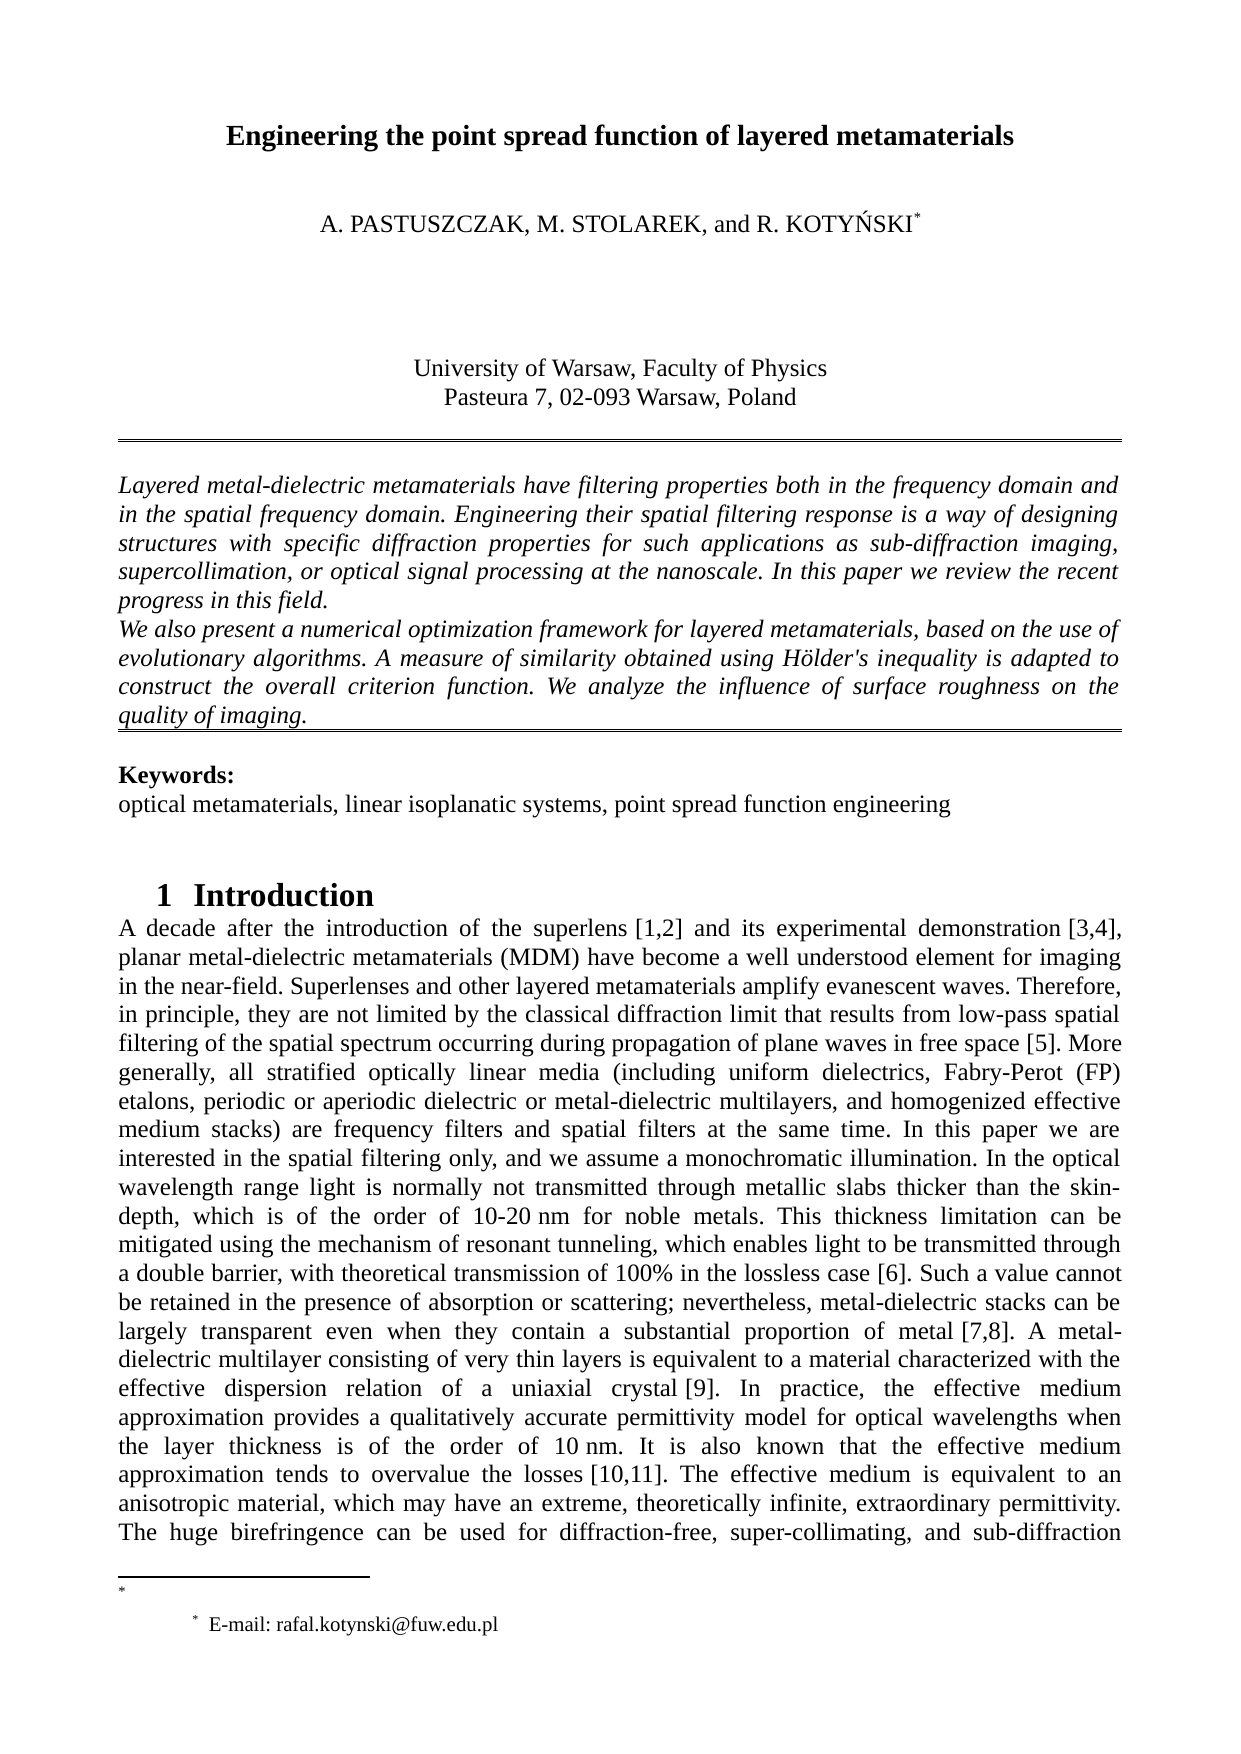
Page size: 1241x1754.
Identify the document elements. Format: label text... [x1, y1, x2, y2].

text A. PASTUSZCZAK, M. STOLAREK, and R. KOTYŃSKI [118, 209, 1122, 238]
text Engineering the point spread function of layered metamaterials [118, 118, 1122, 152]
text A decade after the introduction of the superlens [1,2] and its experimental demonstration [3,4], planar metal-dielectric metamaterials (MDM) have become a well understood element for imaging in the near-field. Superlenses and other layered metamaterials amplify evanescent waves. Therefore, in principle, they are not limited by the classical diffraction limit that results from low-pass spatial filtering of the spatial spectrum occurring during propagation of plane waves in free space [5]. More generally, all stratified optically linear media (including uniform dielectrics, Fabry-Perot (FP) etalons, periodic or aperiodic dielectric or metal-dielectric multilayers, and homogenized effective medium stacks) are frequency filters and spatial filters at the same time. In this paper we are interested in the spatial filtering only, and we assume a monochromatic illumination. In the optical wavelength range light is normally not transmitted through metallic slabs thicker than the skin-depth, which is of the order of 10-20 nm for noble metals. This thickness limitation can be mitigated using the mechanism of resonant tunneling, which enables light to be transmitted through a double barrier, with theoretical transmission of 100% in the lossless case [6]. Such a value cannot be retained in the presence of absorption or scattering; nevertheless, metal-dielectric stacks can be largely transparent even when they contain a substantial proportion of metal [7,8]. A metal-dielectric multilayer consisting of very thin layers is equivalent to a material characterized with the effective dispersion relation of a uniaxial crystal [9]. In practice, the effective medium approximation provides a qualitatively accurate permittivity model for optical wavelengths when the layer thickness is of the order of 10 nm. It is also known that the effective medium approximation tends to overvalue the losses [10,11]. The effective medium is equivalent to an anisotropic material, which may have an extreme, theoretically infinite, extraordinary permittivity. The huge birefringence can be used for diffraction-free, super-collimating, and sub-diffraction [118, 913, 1122, 1546]
text Keywords: [118, 760, 1122, 789]
text Layered metal-dielectric metamaterials have filtering properties both in the frequency domain and in the spatial frequency domain. Engineering their spatial filtering response is a way of designing structures with specific diffraction properties for such applications as sub-diffraction imaging, supercollimation, or optical signal processing at the nanoscale. In this paper we review the recent progress in this field. [118, 470, 1122, 614]
text University of Warsaw, Faculty of Physics [118, 353, 1122, 382]
text We also present a numerical optimization framework for layered metamaterials, based on the use of evolutionary algorithms. A measure of similarity obtained using Hölder's inequality is adapted to construct the overall criterion function. We analyze the influence of surface roughness on the quality of imaging. [118, 614, 1122, 729]
text optical metamaterials, linear isoplanatic systems, point spread function engineering [118, 789, 1122, 817]
text Pasteura 7, 02-093 Warsaw, Poland [118, 382, 1122, 410]
subtitle Introduction [156, 875, 1122, 913]
text * E-mail: rafal.kotynski@fuw.edu.pl [118, 1612, 1122, 1636]
